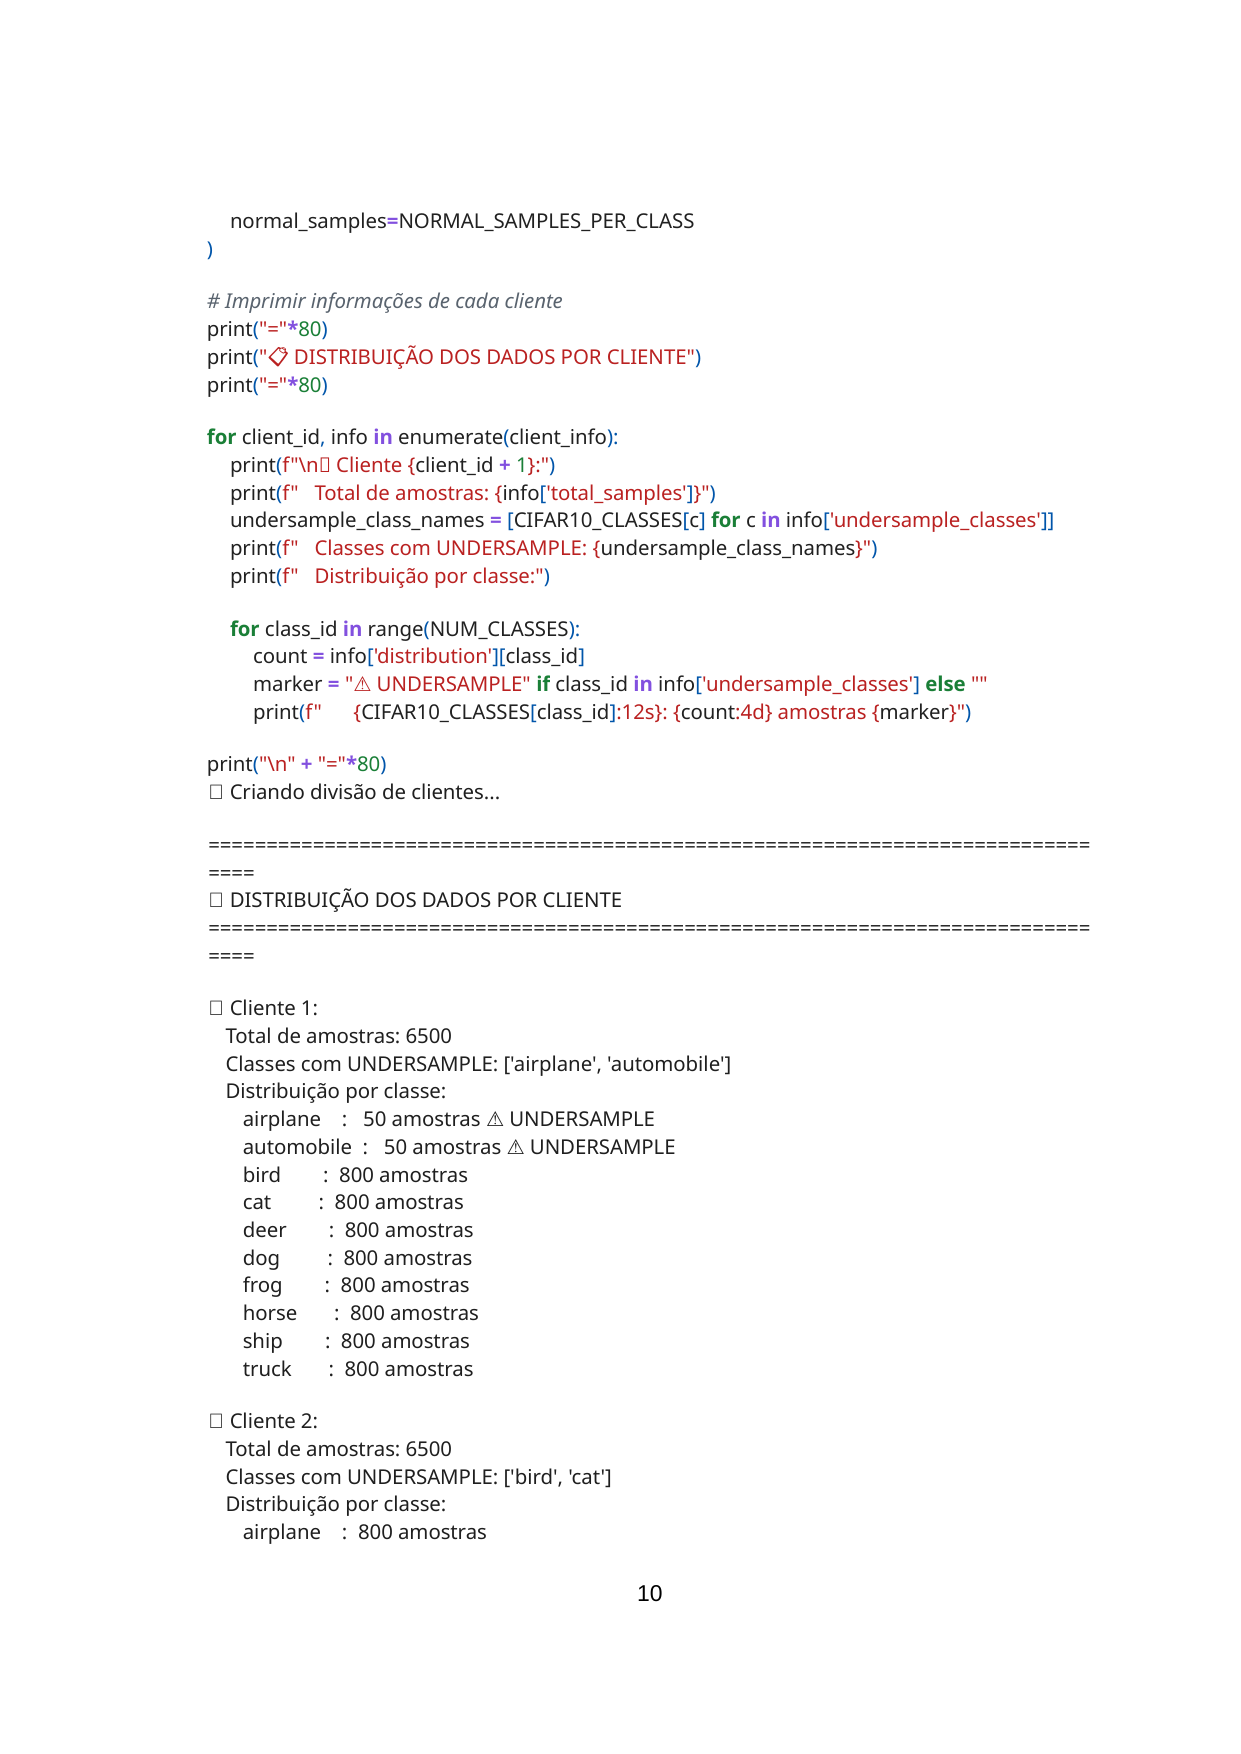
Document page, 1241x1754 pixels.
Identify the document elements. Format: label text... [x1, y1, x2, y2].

text dog : 800 amostras [207, 1243, 1093, 1271]
text Classes com UNDERSAMPLE: ['airplane', 'automobile'] [207, 1049, 1093, 1077]
text cat : 800 amostras [207, 1188, 1093, 1216]
text print("="*80) [207, 370, 1093, 398]
text Total de amostras: 6500 [207, 1022, 1093, 1049]
text horse : 800 amostras [207, 1299, 1093, 1326]
text print("="*80) [207, 315, 1093, 342]
text  DISTRIBUIÇÃO DOS DADOS POR CLIENTE [207, 886, 1093, 913]
text print("📋 DISTRIBUIÇÃO DOS DADOS POR CLIENTE") [207, 342, 1093, 370]
text 🔄 Criando divisão de clientes... [207, 778, 1093, 805]
text # Imprimir informações de cada cliente [207, 287, 1093, 315]
text print(f" Total de amostras: {info['total_samples']}") [207, 478, 1093, 506]
text ================================================================================ [207, 913, 1093, 969]
text marker = "⚠️ UNDERSAMPLE" if class_id in info['undersample_classes'] else "" [207, 669, 1093, 697]
text undersample_class_names = [CIFAR10_CLASSES[c] for c in info['undersample_classes']] [207, 506, 1093, 534]
text Total de amostras: 6500 [207, 1434, 1093, 1462]
text bird : 800 amostras [207, 1160, 1093, 1188]
text ) [207, 234, 1093, 262]
text for client_id, info in enumerate(client_info): [207, 423, 1093, 451]
text print(f" Distribuição por classe:") [207, 561, 1093, 589]
text print("\n" + "="*80) [207, 750, 1093, 778]
text normal_samples=NORMAL_SAMPLES_PER_CLASS [207, 207, 1093, 234]
text print(f" Classes com UNDERSAMPLE: {undersample_class_names}") [207, 534, 1093, 561]
text frog : 800 amostras [207, 1271, 1093, 1299]
text Distribuição por classe: [207, 1490, 1093, 1518]
text for class_id in range(NUM_CLASSES): [207, 614, 1093, 642]
text print(f" {CIFAR10_CLASSES[class_id]:12s}: {count:4d} amostras {marker}") [207, 697, 1093, 725]
text count = info['distribution'][class_id] [207, 642, 1093, 669]
text ================================================================================ [207, 830, 1093, 886]
text ship : 800 amostras [207, 1326, 1093, 1354]
text Classes com UNDERSAMPLE: ['bird', 'cat'] [207, 1462, 1093, 1490]
text automobile : 50 amostras ⚠️ UNDERSAMPLE [207, 1132, 1093, 1160]
text  Cliente 2: [207, 1407, 1093, 1434]
text  Cliente 1: [207, 994, 1093, 1022]
text airplane : 800 amostras [207, 1518, 1093, 1545]
text truck : 800 amostras [207, 1354, 1093, 1382]
text Distribuição por classe: [207, 1077, 1093, 1105]
text deer : 800 amostras [207, 1216, 1093, 1243]
text print(f"\n👤 Cliente {client_id + 1}:") [207, 451, 1093, 478]
text airplane : 50 amostras ⚠️ UNDERSAMPLE [207, 1105, 1093, 1132]
